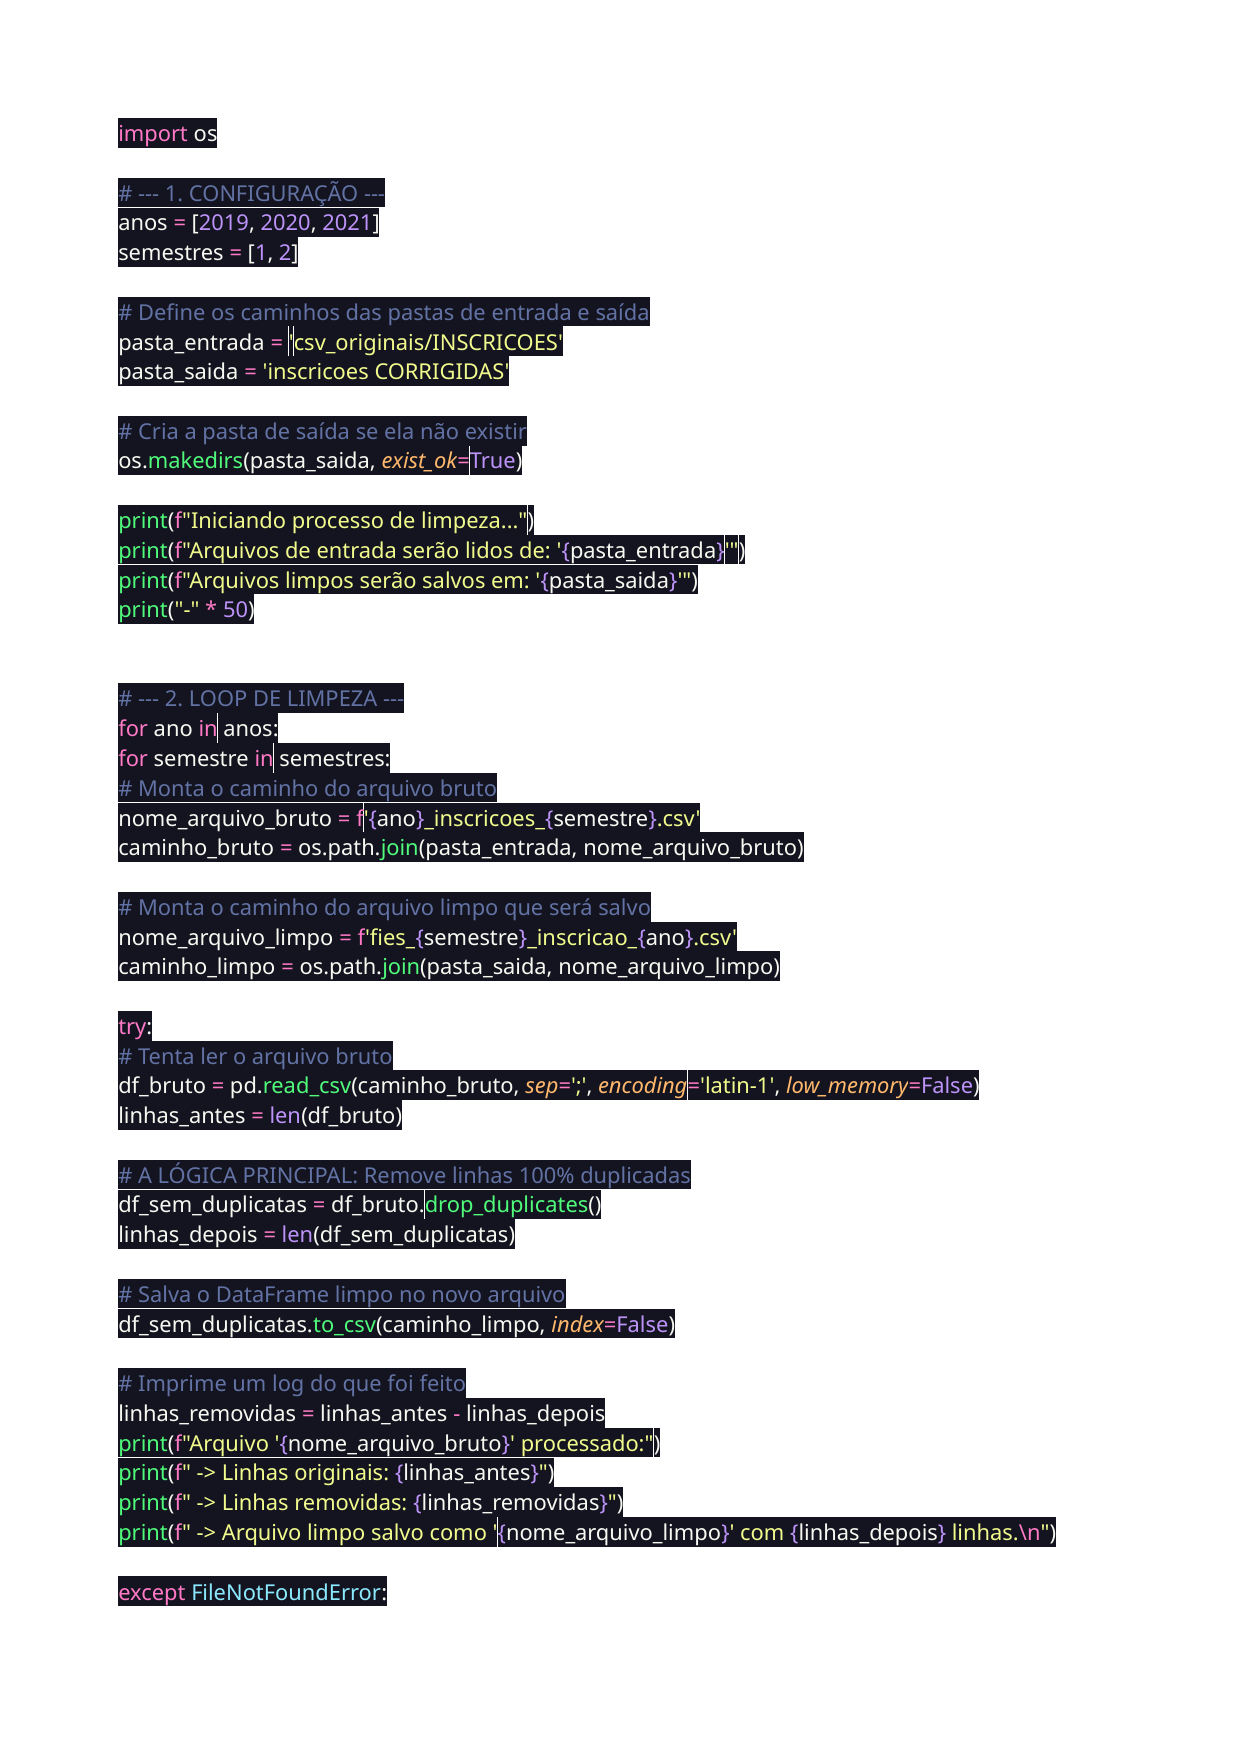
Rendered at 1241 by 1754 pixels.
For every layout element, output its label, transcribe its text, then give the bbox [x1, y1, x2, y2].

text pasta_entrada = 'csv_originais/INSCRICOES' [118, 326, 1122, 356]
text # --- 1. CONFIGURAÇÃO --- [118, 178, 1122, 207]
text for ano in anos: [118, 713, 1122, 743]
text import os [118, 118, 1122, 148]
text for semestre in semestres: [118, 743, 1122, 773]
text linhas_removidas = linhas_antes - linhas_depois [118, 1398, 1122, 1428]
text linhas_antes = len(df_bruto) [118, 1100, 1122, 1130]
text # Monta o caminho do arquivo limpo que será salvo [118, 892, 1122, 922]
text pasta_saida = 'inscricoes CORRIGIDAS' [118, 356, 1122, 386]
text # Define os caminhos das pastas de entrada e saída [118, 297, 1122, 326]
text caminho_limpo = os.path.join(pasta_saida, nome_arquivo_limpo) [118, 951, 1122, 981]
text # Monta o caminho do arquivo bruto [118, 773, 1122, 802]
text except FileNotFoundError: [118, 1576, 1122, 1606]
text # --- 2. LOOP DE LIMPEZA --- [118, 683, 1122, 713]
text nome_arquivo_bruto = f'{ano}_inscricoes_{semestre}.csv' [118, 802, 1122, 832]
text # Cria a pasta de saída se ela não existir [118, 416, 1122, 446]
text print(f"Arquivo '{nome_arquivo_bruto}' processado:") [118, 1428, 1122, 1457]
text # Salva o DataFrame limpo no novo arquivo [118, 1279, 1122, 1308]
text df_sem_duplicatas = df_bruto.drop_duplicates() [118, 1189, 1122, 1219]
text # Tenta ler o arquivo bruto [118, 1041, 1122, 1070]
text # Imprime um log do que foi feito [118, 1368, 1122, 1398]
text caminho_bruto = os.path.join(pasta_entrada, nome_arquivo_bruto) [118, 832, 1122, 862]
text print(f"Arquivos de entrada serão lidos de: '{pasta_entrada}'") [118, 535, 1122, 564]
text df_sem_duplicatas.to_csv(caminho_limpo, index=False) [118, 1308, 1122, 1338]
text print(f"Iniciando processo de limpeza...") [118, 505, 1122, 535]
text nome_arquivo_limpo = f'fies_{semestre}_inscricao_{ano}.csv' [118, 922, 1122, 951]
text anos = [2019, 2020, 2021] [118, 207, 1122, 237]
text print(f" -> Linhas originais: {linhas_antes}") [118, 1457, 1122, 1487]
text # A LÓGICA PRINCIPAL: Remove linhas 100% duplicadas [118, 1160, 1122, 1189]
text print(f"Arquivos limpos serão salvos em: '{pasta_saida}'") [118, 564, 1122, 594]
text print(f" -> Linhas removidas: {linhas_removidas}") [118, 1487, 1122, 1517]
text semestres = [1, 2] [118, 237, 1122, 267]
text print(f" -> Arquivo limpo salvo como '{nome_arquivo_limpo}' com {linhas_depois} linhas.\n") [118, 1517, 1122, 1547]
text linhas_depois = len(df_sem_duplicatas) [118, 1219, 1122, 1249]
text df_bruto = pd.read_csv(caminho_bruto, sep=';', encoding='latin-1', low_memory=False) [118, 1070, 1122, 1100]
text os.makedirs(pasta_saida, exist_ok=True) [118, 446, 1122, 475]
text print("-" * 50) [118, 594, 1122, 624]
text try: [118, 1011, 1122, 1041]
